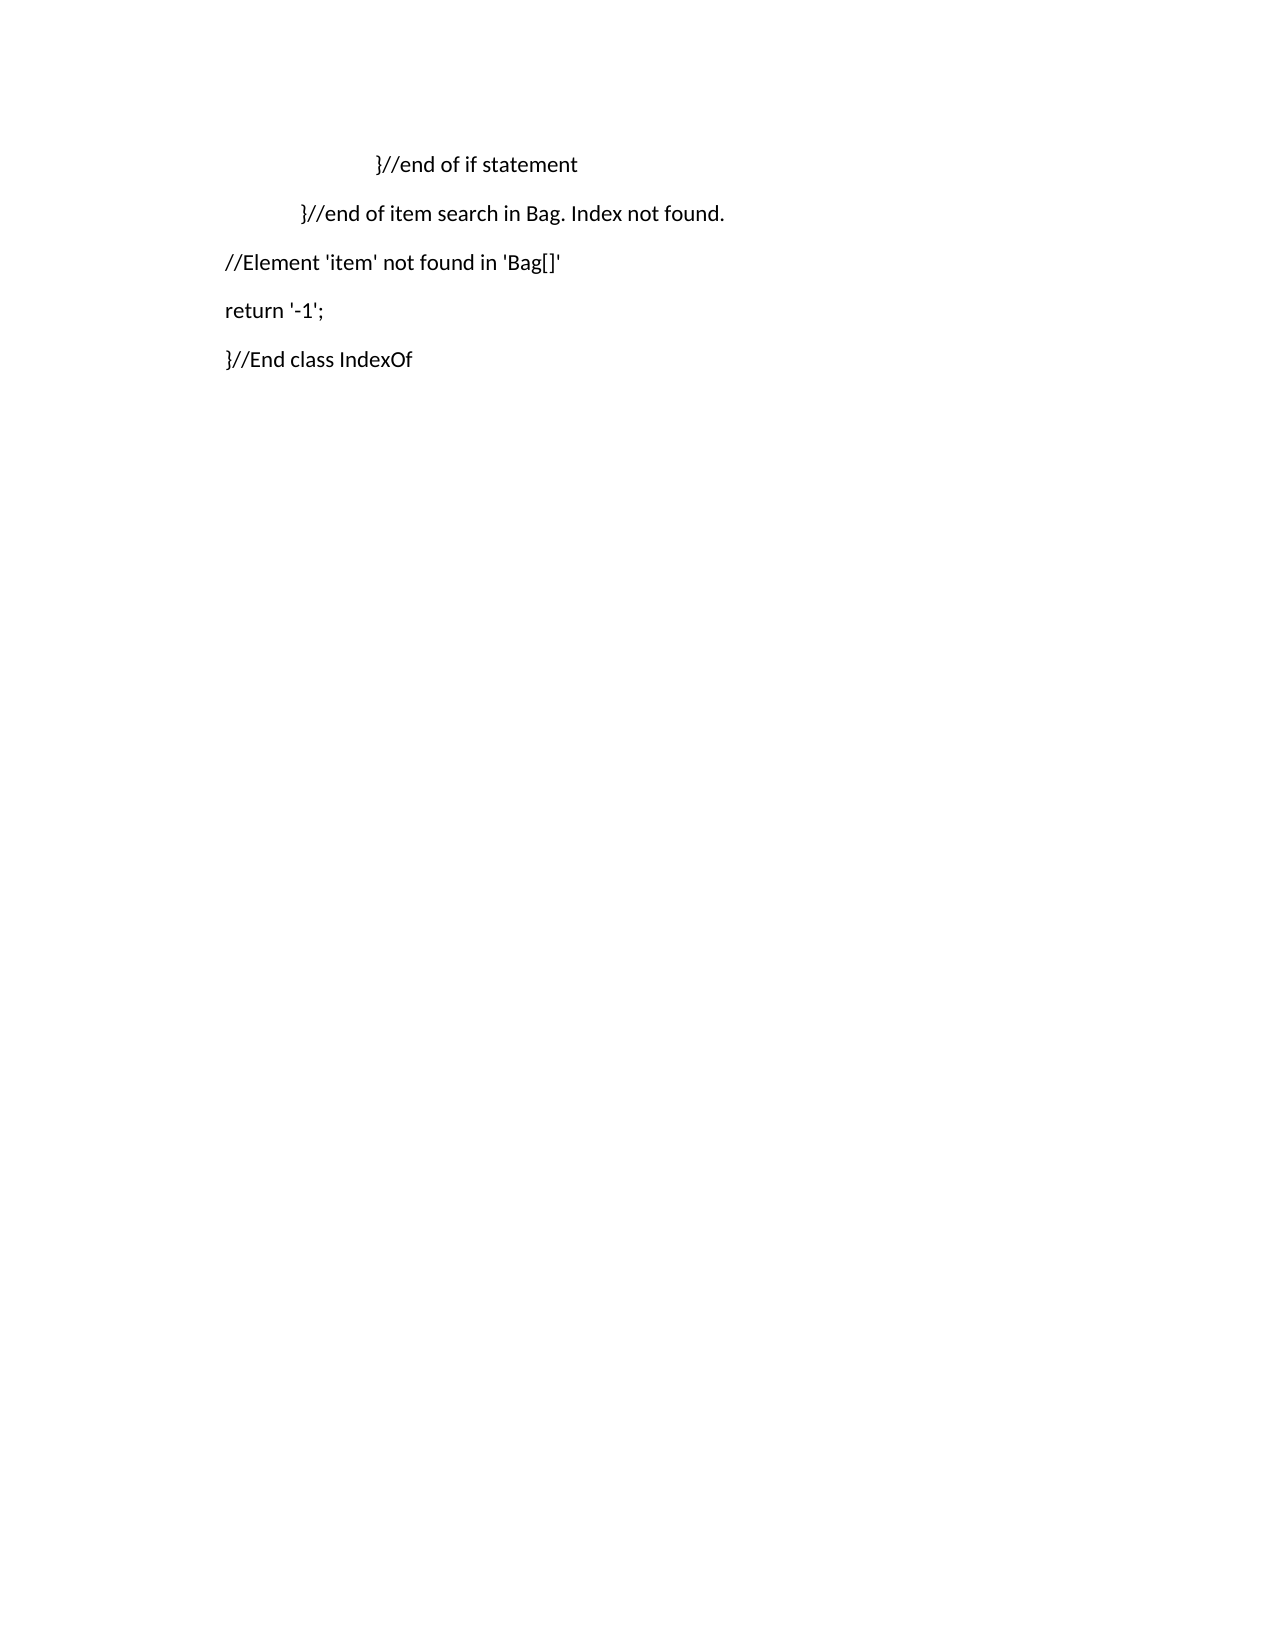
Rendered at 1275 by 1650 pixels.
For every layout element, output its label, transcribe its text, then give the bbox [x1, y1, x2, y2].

list }//end of item search in Bag. Index not found. [225, 199, 1125, 227]
list }//end of if statement [225, 150, 1125, 178]
list }//End class IndexOf [225, 345, 1125, 373]
list //Element 'item' not found in 'Bag[]' [225, 248, 1125, 276]
list return '-1'; [225, 297, 1125, 324]
